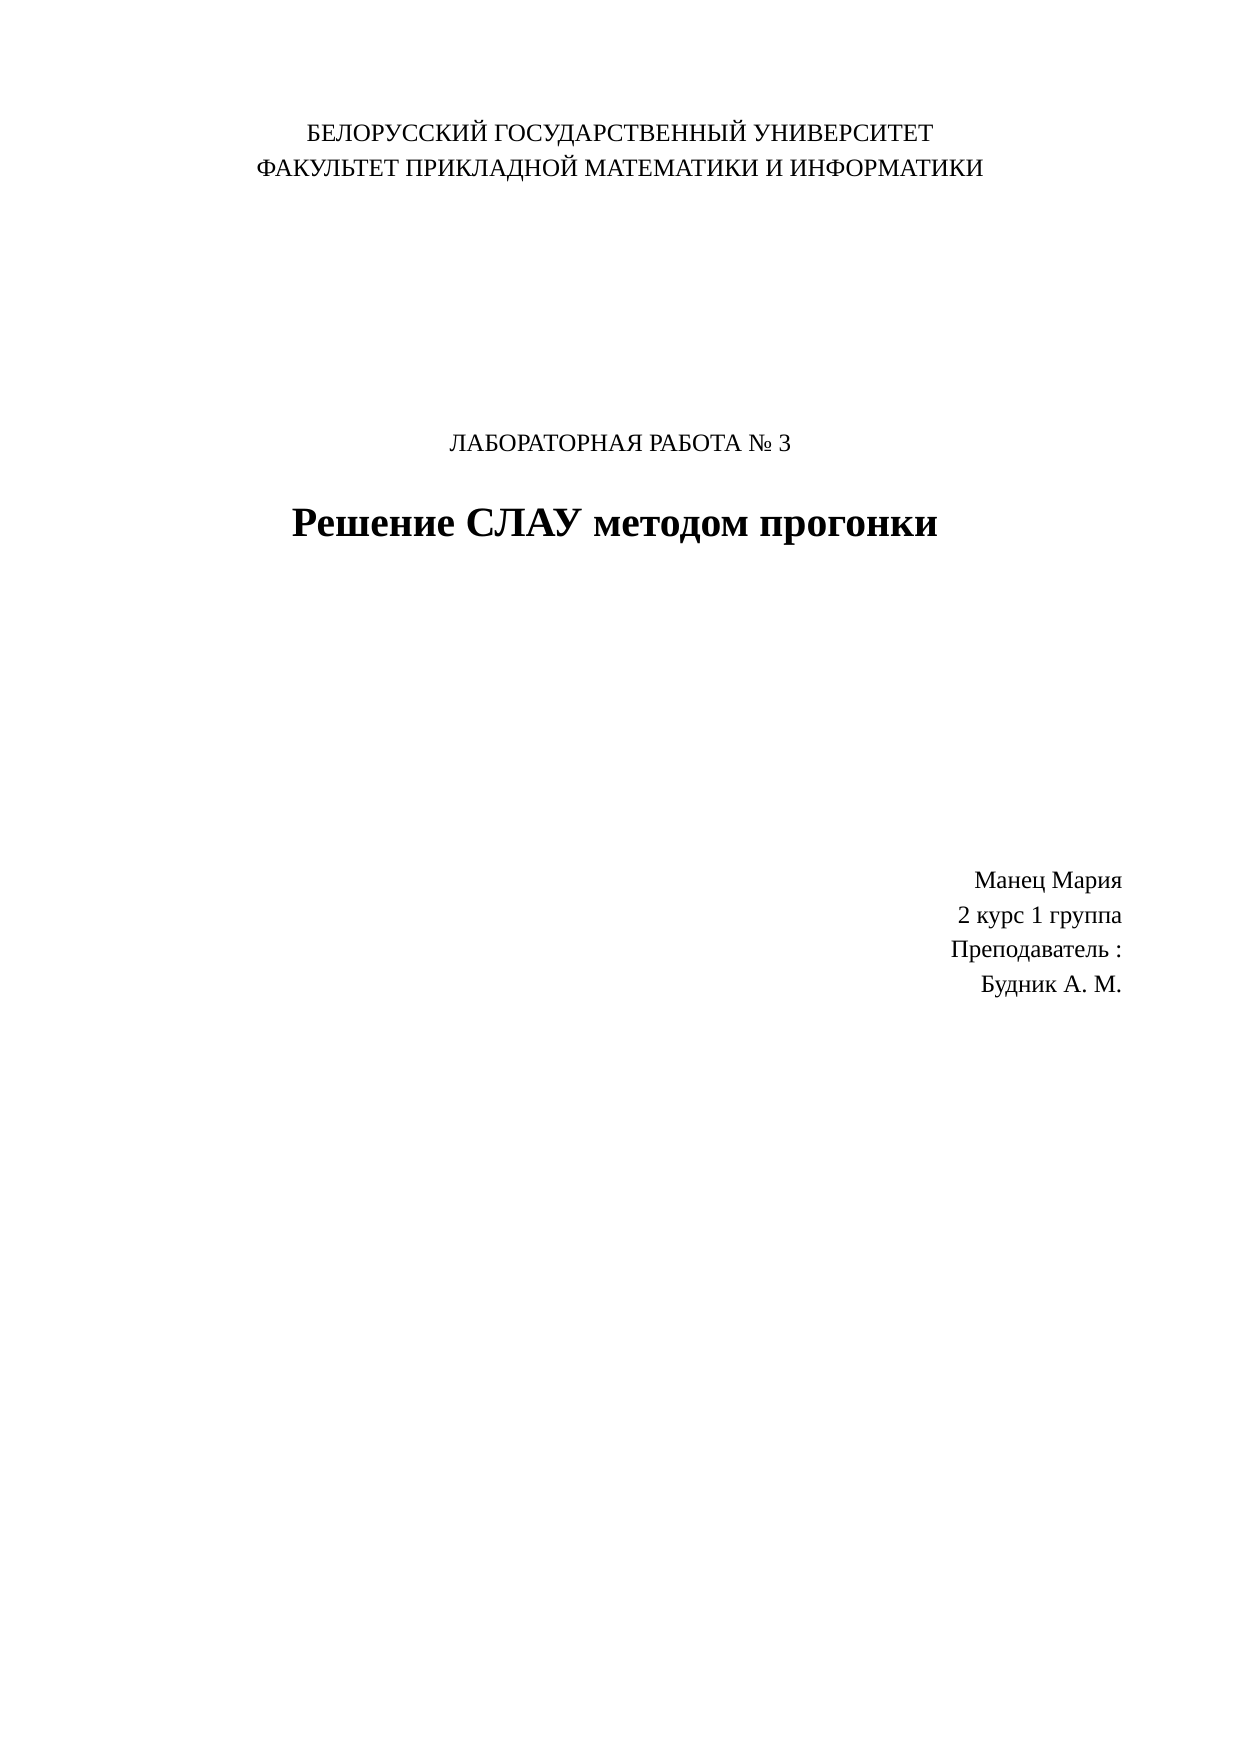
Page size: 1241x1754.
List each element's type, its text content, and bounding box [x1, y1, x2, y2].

text БЕЛОРУССКИЙ ГОСУДАРСТВЕННЫЙ УНИВЕРСИТЕТ [118, 118, 1122, 147]
text Преподаватель : [783, 934, 1122, 963]
text ФАКУЛЬТЕТ ПРИКЛАДНОЙ МАТЕМАТИКИ И ИНФОРМАТИКИ [118, 153, 1122, 181]
text 2 курс 1 группа [828, 900, 1122, 928]
text Решение СЛАУ методом прогонки [118, 497, 1122, 545]
text Будник А. М. [783, 969, 1122, 997]
text Манец Мария [841, 865, 1122, 894]
text ЛАБОРАТОРНАЯ РАБОТА № 3 [118, 428, 1122, 457]
